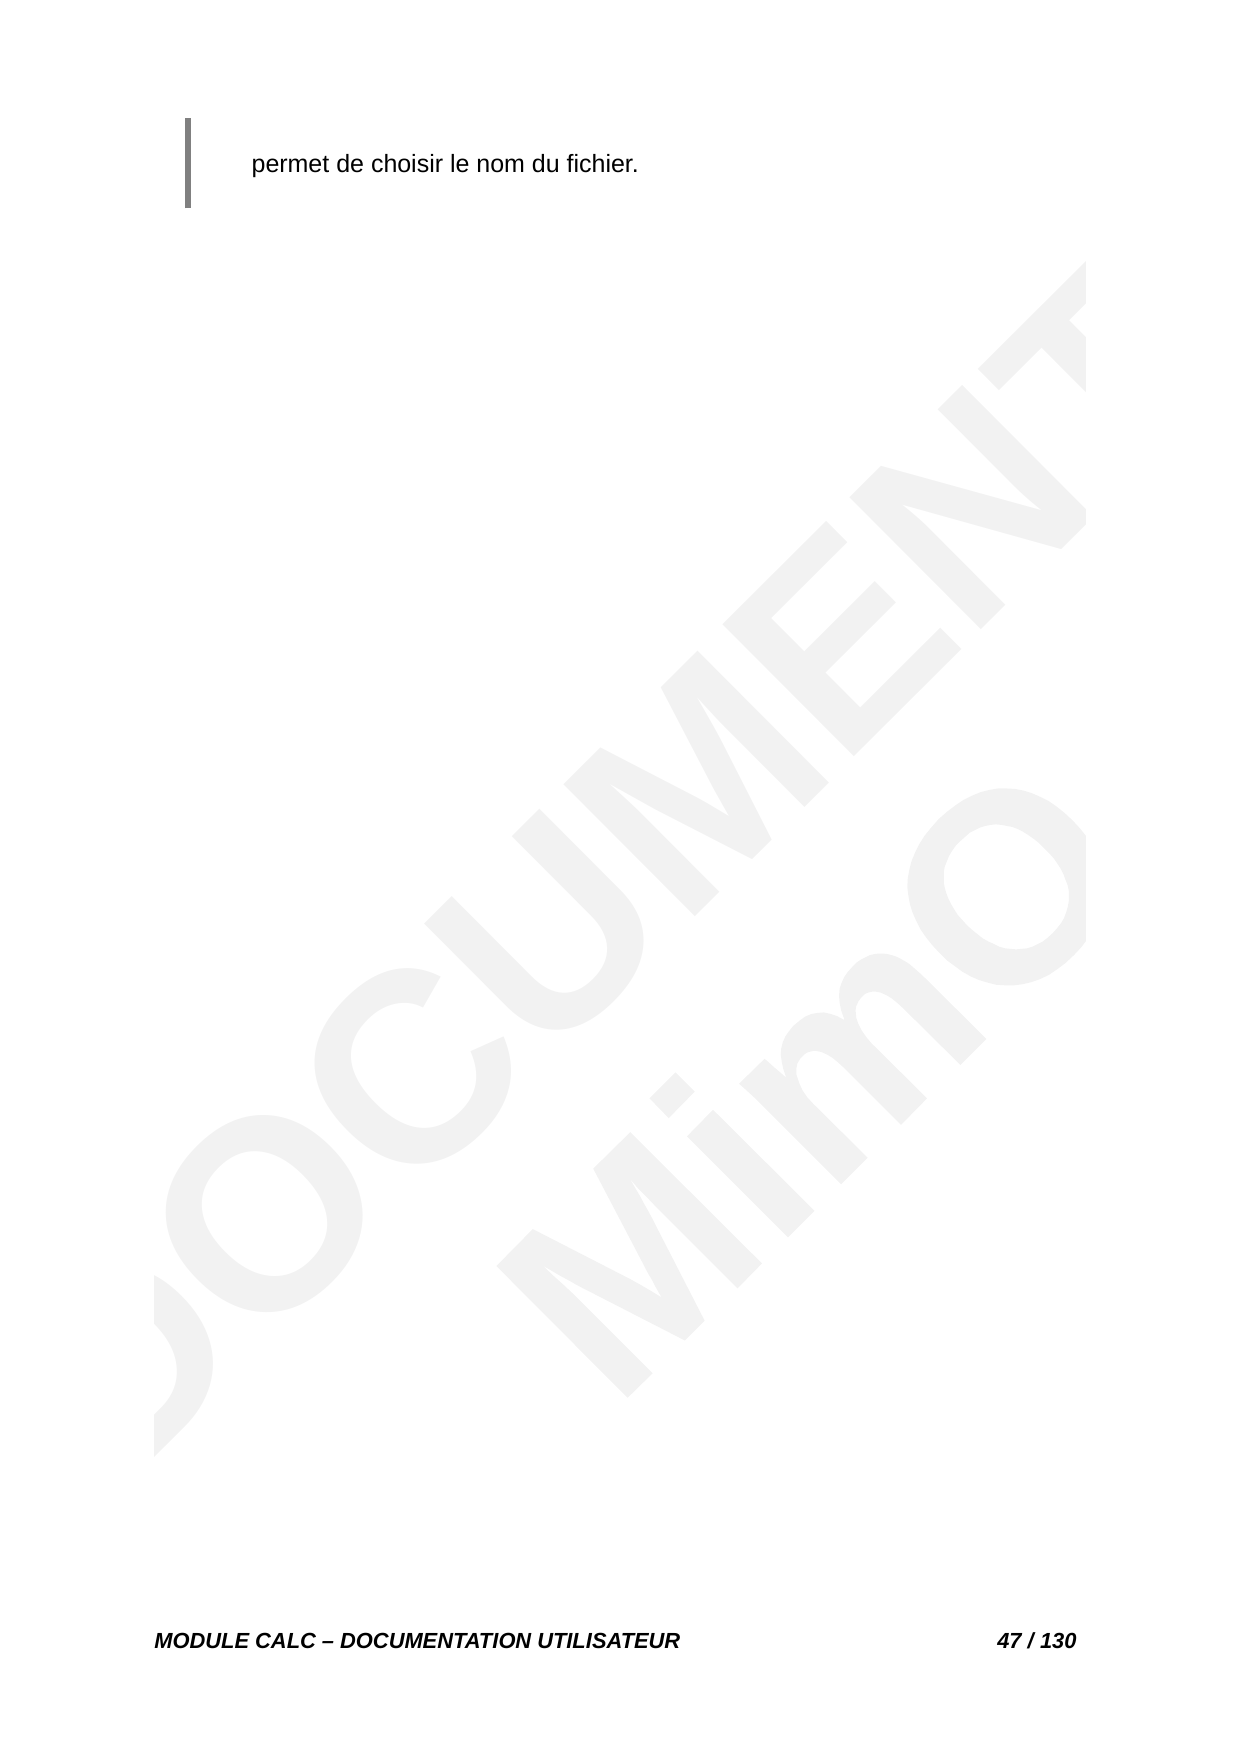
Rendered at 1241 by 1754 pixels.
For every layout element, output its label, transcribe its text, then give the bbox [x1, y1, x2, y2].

list après un clic sur le bouton Exporter, une seconde boîte de dialogue permet de choisir le nom du fichier. [191, 118, 1086, 208]
